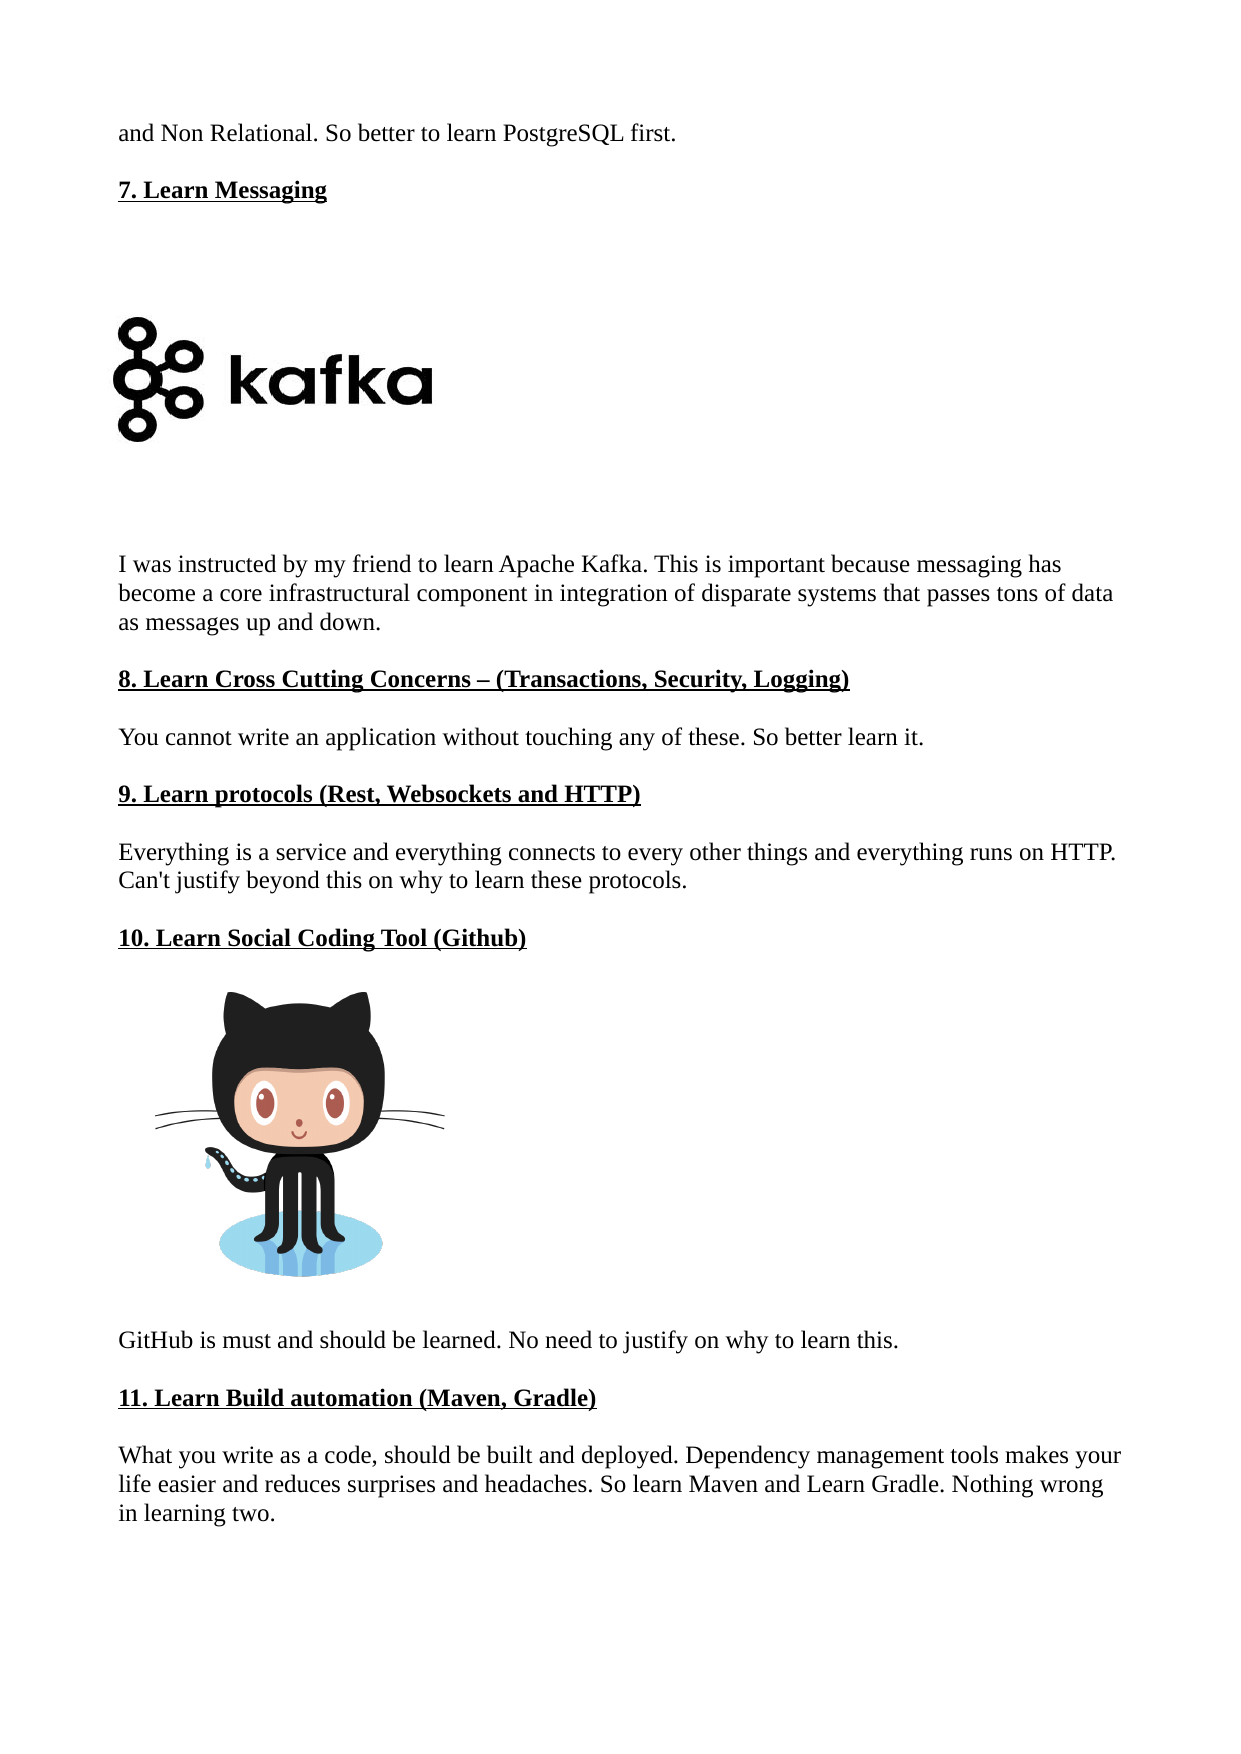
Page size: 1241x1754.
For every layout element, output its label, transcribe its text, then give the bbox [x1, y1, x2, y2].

text 10. Learn Social Coding Tool (Github) [118, 923, 1122, 952]
text 7. Learn Messaging [118, 176, 1122, 204]
picture [90, 223, 456, 536]
text and Non Relational. So better to learn PostgreSQL first. [118, 118, 1122, 147]
text You cannot write an application without touching any of these. So better learn it. [118, 722, 1122, 751]
text GitHub is must and should be learned. No need to justify on why to learn this. [118, 1326, 1122, 1354]
text 8. Learn Cross Cutting Concerns – (Transactions, Security, Logging) [118, 664, 1122, 693]
text 11. Learn Build automation (Maven, Gradle) [118, 1383, 1122, 1412]
text What you write as a code, should be built and deployed. Dependency management tools makes your life easier and reduces surprises and headaches. So learn Maven and Learn Gradle. Nothing wrong in learning two. [118, 1441, 1122, 1527]
picture [145, 986, 455, 1282]
text Everything is a service and everything connects to every other things and everything runs on HTTP. Can't justify beyond this on why to learn these protocols. [118, 837, 1122, 894]
text 9. Learn protocols (Rest, Websockets and HTTP) [118, 779, 1122, 808]
text I was instructed by my friend to learn Apache Kafka. This is important because messaging has become a core infrastructural component in integration of disparate systems that passes tons of data as messages up and down. [118, 549, 1122, 636]
